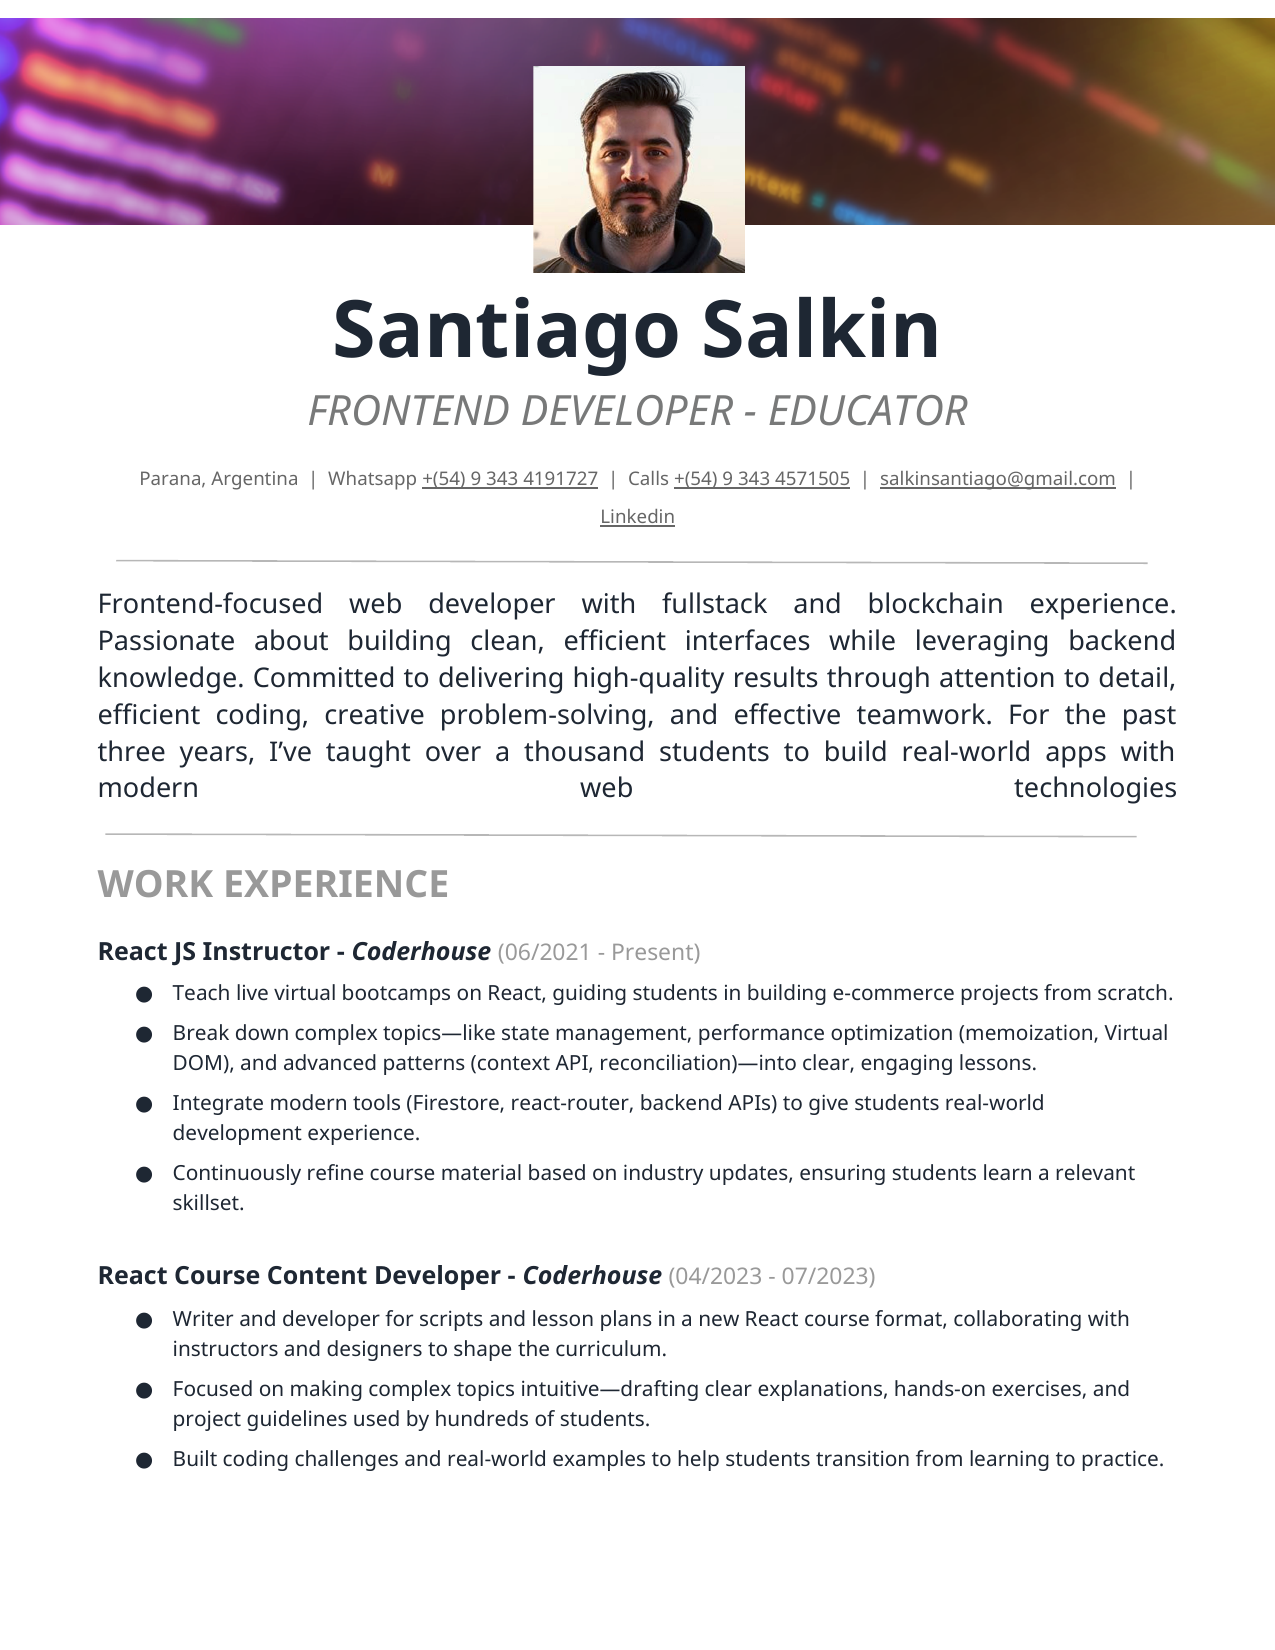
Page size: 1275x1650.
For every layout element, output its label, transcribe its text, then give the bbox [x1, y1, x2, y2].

text FRONTEND DEVELOPER - EDUCATOR [97, 380, 1177, 437]
picture [0, 18, 1275, 225]
list Integrate modern tools (Firestore, react-router, backend APIs) to give students real-world development experience. [135, 1088, 1177, 1146]
list Teach live virtual bootcamps on React, guiding students in building e-commerce projects from scratch. [135, 978, 1177, 1006]
list Continuously refine course material based on industry updates, ensuring students learn a relevant skillset. [135, 1158, 1177, 1216]
text Frontend-focused web developer with fullstack and blockchain experience. Passionate about building clean, efficient interfaces while leveraging backend knowledge. Committed to delivering high-quality results through attention to detail, efficient coding, creative problem-solving, and effective teamwork. For the past three years, I’ve taught over a thousand students to build real-world apps with modern web technologies [97, 542, 1177, 832]
list Built coding challenges and real-world examples to help students transition from learning to practice. [135, 1444, 1177, 1472]
list Focused on making complex topics intuitive—drafting clear explanations, hands-on exercises, and project guidelines used by hundreds of students. [135, 1374, 1177, 1432]
text Parana, Argentina | Whatsapp +(54) 9 343 4191727 | Calls +(54) 9 343 4571505 | salkinsantiago@gmail.com | Linkedin [97, 465, 1177, 529]
text React Course Content Developer - Coderhouse (04/2023 - 07/2023) [97, 1228, 1177, 1292]
text React JS Instructor - Coderhouse (06/2021 - Present) [97, 933, 1177, 967]
list Writer and developer for scripts and lesson plans in a new React course format, collaborating with instructors and designers to shape the curriculum. [135, 1304, 1177, 1362]
text WORK EXPERIENCE [97, 857, 1177, 908]
text Santiago Salkin [97, 19, 1177, 380]
list Break down complex topics—like state management, performance optimization (memoization, Virtual DOM), and advanced patterns (context API, reconciliation)—into clear, engaging lessons. [135, 1018, 1177, 1076]
picture [533, 66, 745, 273]
